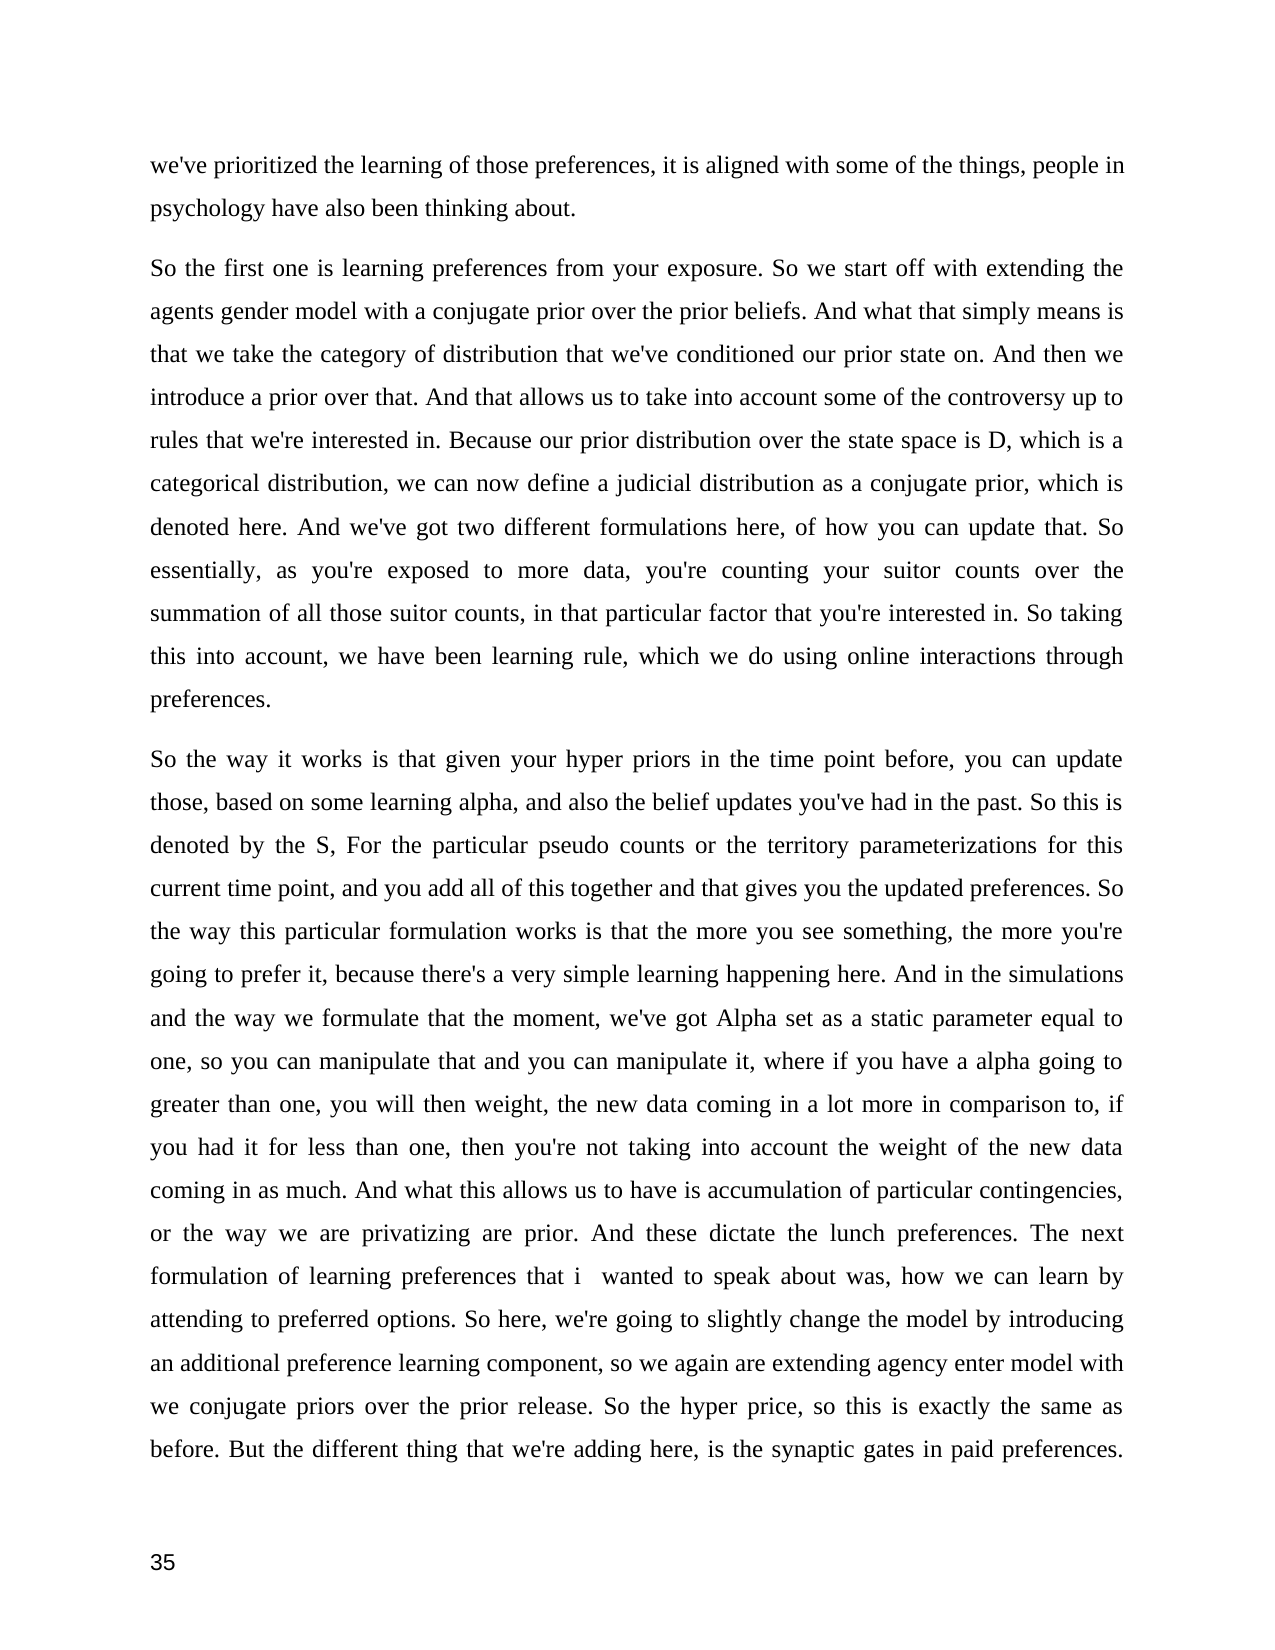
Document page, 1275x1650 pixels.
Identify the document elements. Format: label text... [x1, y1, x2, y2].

text So the way it works is that given your hyper priors in the time point before, you can update those, based on some learning alpha, and also the belief updates you've had in the past. So this is denoted by the S, For the particular pseudo counts or the territory parameterizations for this current time point, and you add all of this together and that gives you the updated preferences. So the way this particular formulation works is that the more you see something, the more you're going to prefer it, because there's a very simple learning happening here. And in the simulations and the way we formulate that the moment, we've got Alpha set as a static parameter equal to one, so you can manipulate that and you can manipulate it, where if you have a alpha going to greater than one, you will then weight, the new data coming in a lot more in comparison to, if you had it for less than one, then you're not taking into account the weight of the new data coming in as much. And what this allows us to have is accumulation of particular contingencies, or the way we are privatizing are prior. And these dictate the lunch preferences. The next formulation of learning preferences that i wanted to speak about was, how we can learn by attending to preferred options. So here, we're going to slightly change the model by introducing an additional preference learning component, so we again are extending agency enter model with we conjugate priors over the prior release. So the hyper price, so this is exactly the same as before. But the different thing that we're adding here, is the synaptic gates in paid preferences. [150, 744, 1125, 1463]
text we've prioritized the learning of those preferences, it is aligned with some of the things, people in psychology have also been thinking about. [150, 150, 1125, 222]
text So the first one is learning preferences from your exposure. So we start off with extending the agents gender model with a conjugate prior over the prior beliefs. And what that simply means is that we take the category of distribution that we've conditioned our prior state on. And then we introduce a prior over that. And that allows us to take into account some of the controversy up to rules that we're interested in. Because our prior distribution over the state space is D, which is a categorical distribution, we can now define a judicial distribution as a conjugate prior, which is denoted here. And we've got two different formulations here, of how you can update that. So essentially, as you're exposed to more data, you're counting your suitor counts over the summation of all those suitor counts, in that particular factor that you're interested in. So taking this into account, we have been learning rule, which we do using online interactions through preferences. [150, 253, 1125, 713]
